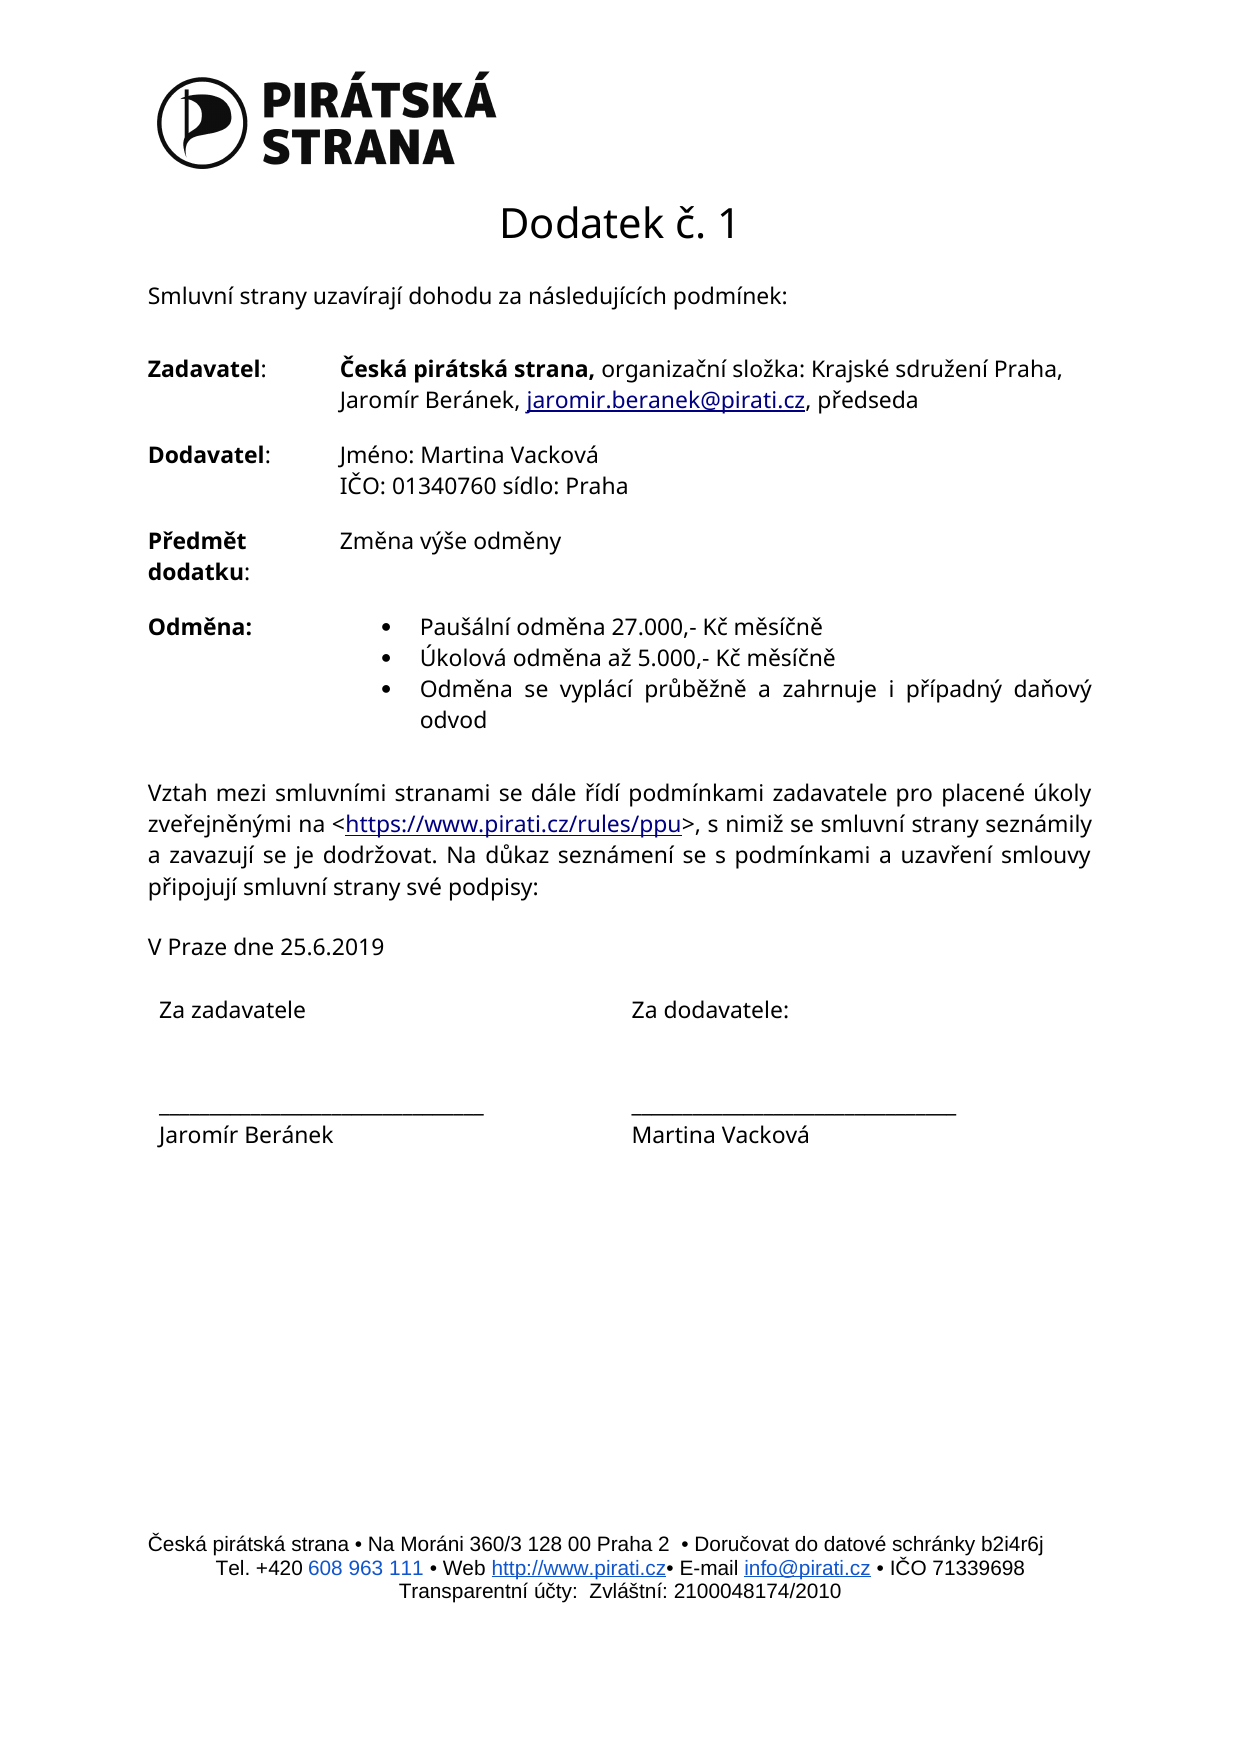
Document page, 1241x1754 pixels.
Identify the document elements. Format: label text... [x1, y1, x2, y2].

text V Praze dne 25.6.2019 [148, 931, 1093, 963]
text Vztah mezi smluvními stranami se dále řídí podmínkami zadavatele pro placené úkoly zveřejněnými na <https://www.pirati.cz/rules/ppu>, s nimiž se smluvní strany seznámily a zavazují se je dodržovat. Na důkaz seznámení se s podmínkami a uzavření smlouvy připojují smluvní strany své podpisy: [148, 777, 1093, 902]
table_header Za dodavatele: ________________________________ Martina Vacková [620, 994, 1093, 1199]
table_header Česká pirátská strana, organizační složka: Krajské sdružení Praha, Jaromír Beránek, jaromir.beranek@pirati.cz, předseda [340, 341, 1093, 427]
table_cell Odměna: [148, 599, 339, 747]
text Smluvní strany uzavírají dohodu za následujících podmínek: [148, 280, 1093, 311]
table_cell Dodavatel: [148, 427, 339, 513]
table_header Za zadavatele ________________________________ Jaromír Beránek [148, 994, 620, 1199]
table_cell Paušální odměna 27.000,- Kč měsíčně Úkolová odměna až 5.000,- Kč měsíčně Odměna se vyplácí průběžně a zahrnuje i případný daňový odvod [340, 599, 1093, 747]
table_cell Předmět dodatku: [148, 513, 339, 599]
picture [147, 70, 506, 172]
table_header Zadavatel: [148, 341, 339, 427]
table_cell Změna výše odměny [340, 513, 1093, 599]
subtitle Dodatek č. 1 [148, 194, 1093, 251]
table_cell Jméno: Martina Vacková IČO: 01340760 sídlo: Praha [340, 427, 1093, 513]
